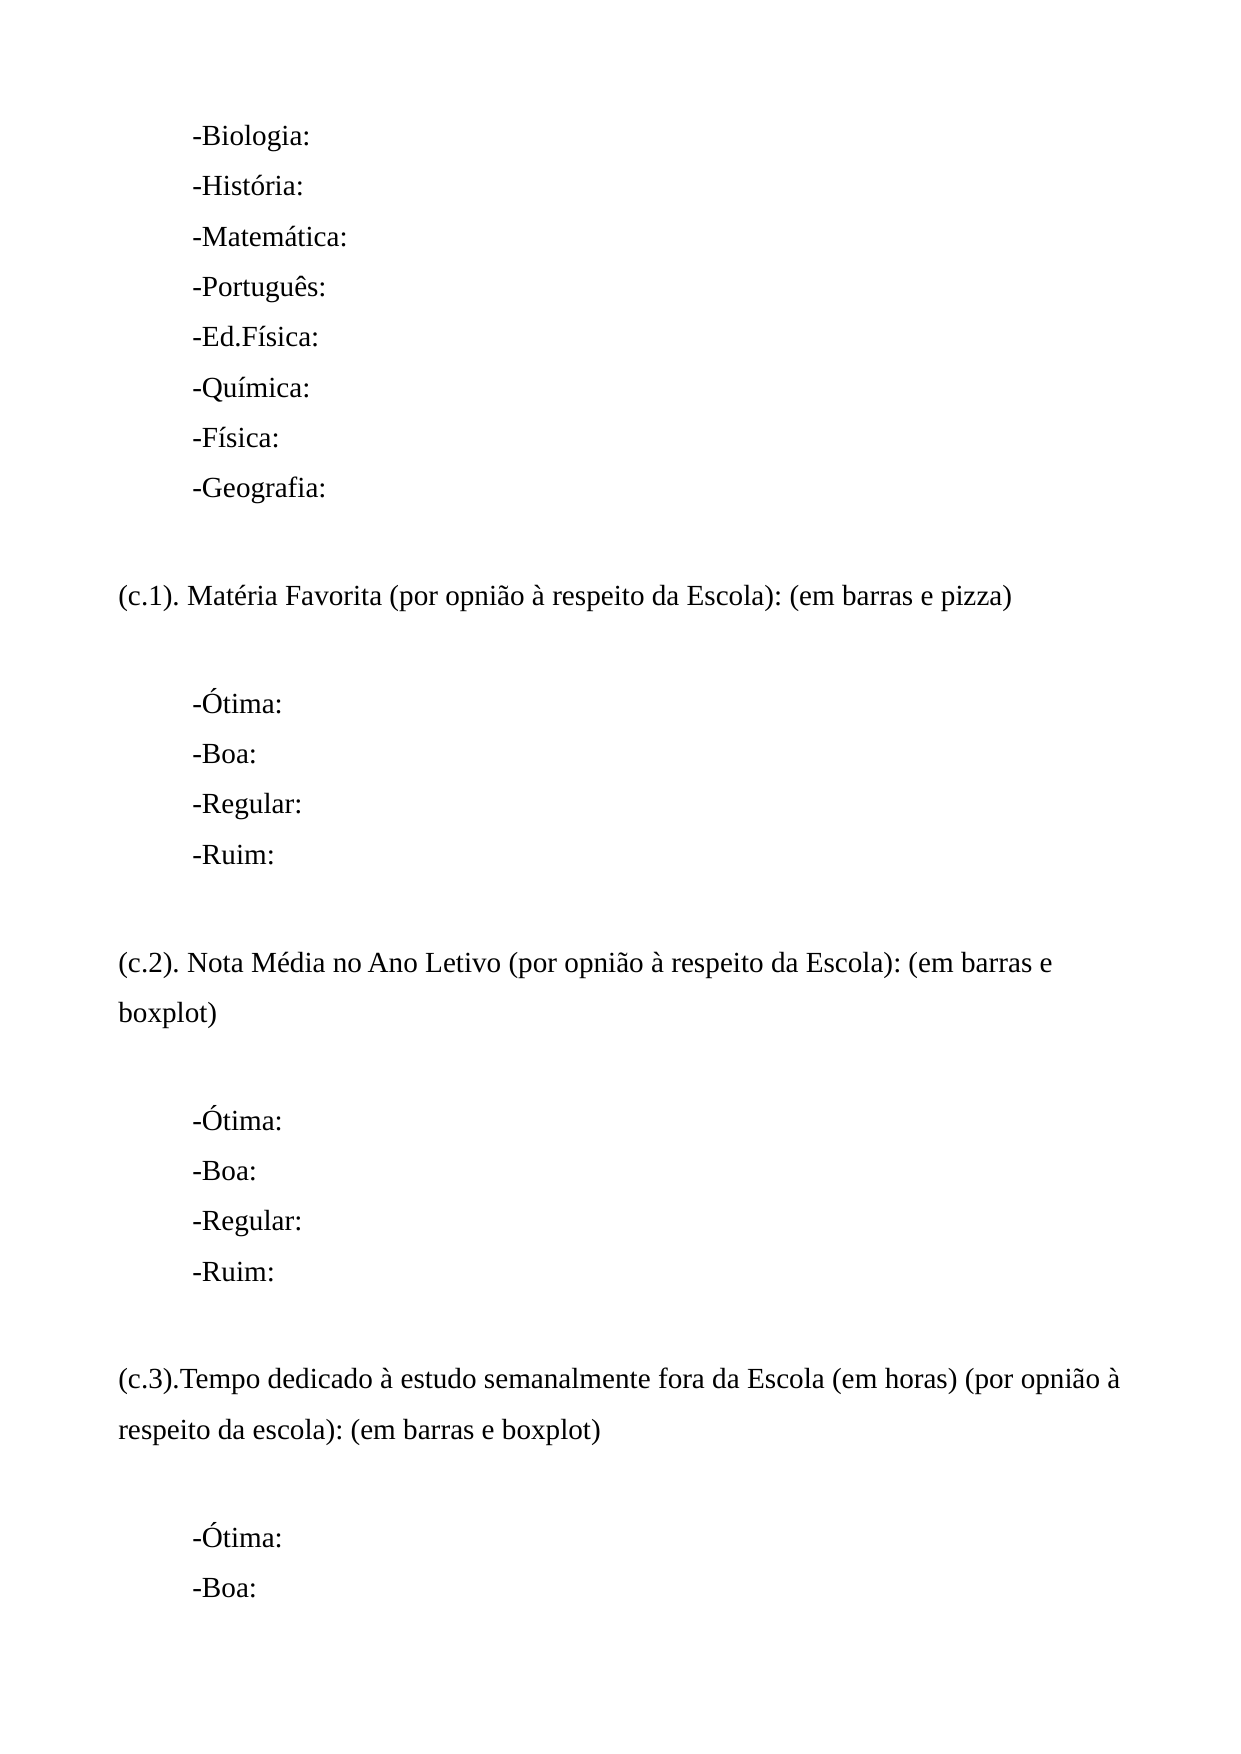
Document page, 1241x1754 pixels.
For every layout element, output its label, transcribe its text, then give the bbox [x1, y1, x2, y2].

text -Regular: [118, 787, 1122, 820]
text -Boa: [118, 1153, 1122, 1187]
text -Geografia: [118, 470, 1122, 504]
text (c.3).Tempo dedicado à estudo semanalmente fora da Escola (em horas) (por opnião à respeito da escola): (em barras e boxplot) [118, 1362, 1122, 1445]
text -Português: [118, 269, 1122, 303]
text (c.1). Matéria Favorita (por opnião à respeito da Escola): (em barras e pizza) [118, 578, 1122, 612]
text (c.2). Nota Média no Ano Letivo (por opnião à respeito da Escola): (em barras e boxplot) [118, 945, 1122, 1028]
text -Ótima: [118, 686, 1122, 719]
text -Ruim: [118, 1254, 1122, 1287]
text -Matemática: [118, 219, 1122, 252]
text -História: [118, 168, 1122, 202]
text -Química: [118, 370, 1122, 403]
text -Ruim: [118, 837, 1122, 870]
text -Boa: [118, 736, 1122, 770]
text -Regular: [118, 1203, 1122, 1237]
text -Ótima: [118, 1520, 1122, 1553]
text -Física: [118, 420, 1122, 453]
text -Ótima: [118, 1103, 1122, 1136]
text -Biologia: [118, 118, 1122, 152]
text -Ed.Física: [118, 319, 1122, 353]
text -Boa: [118, 1570, 1122, 1603]
